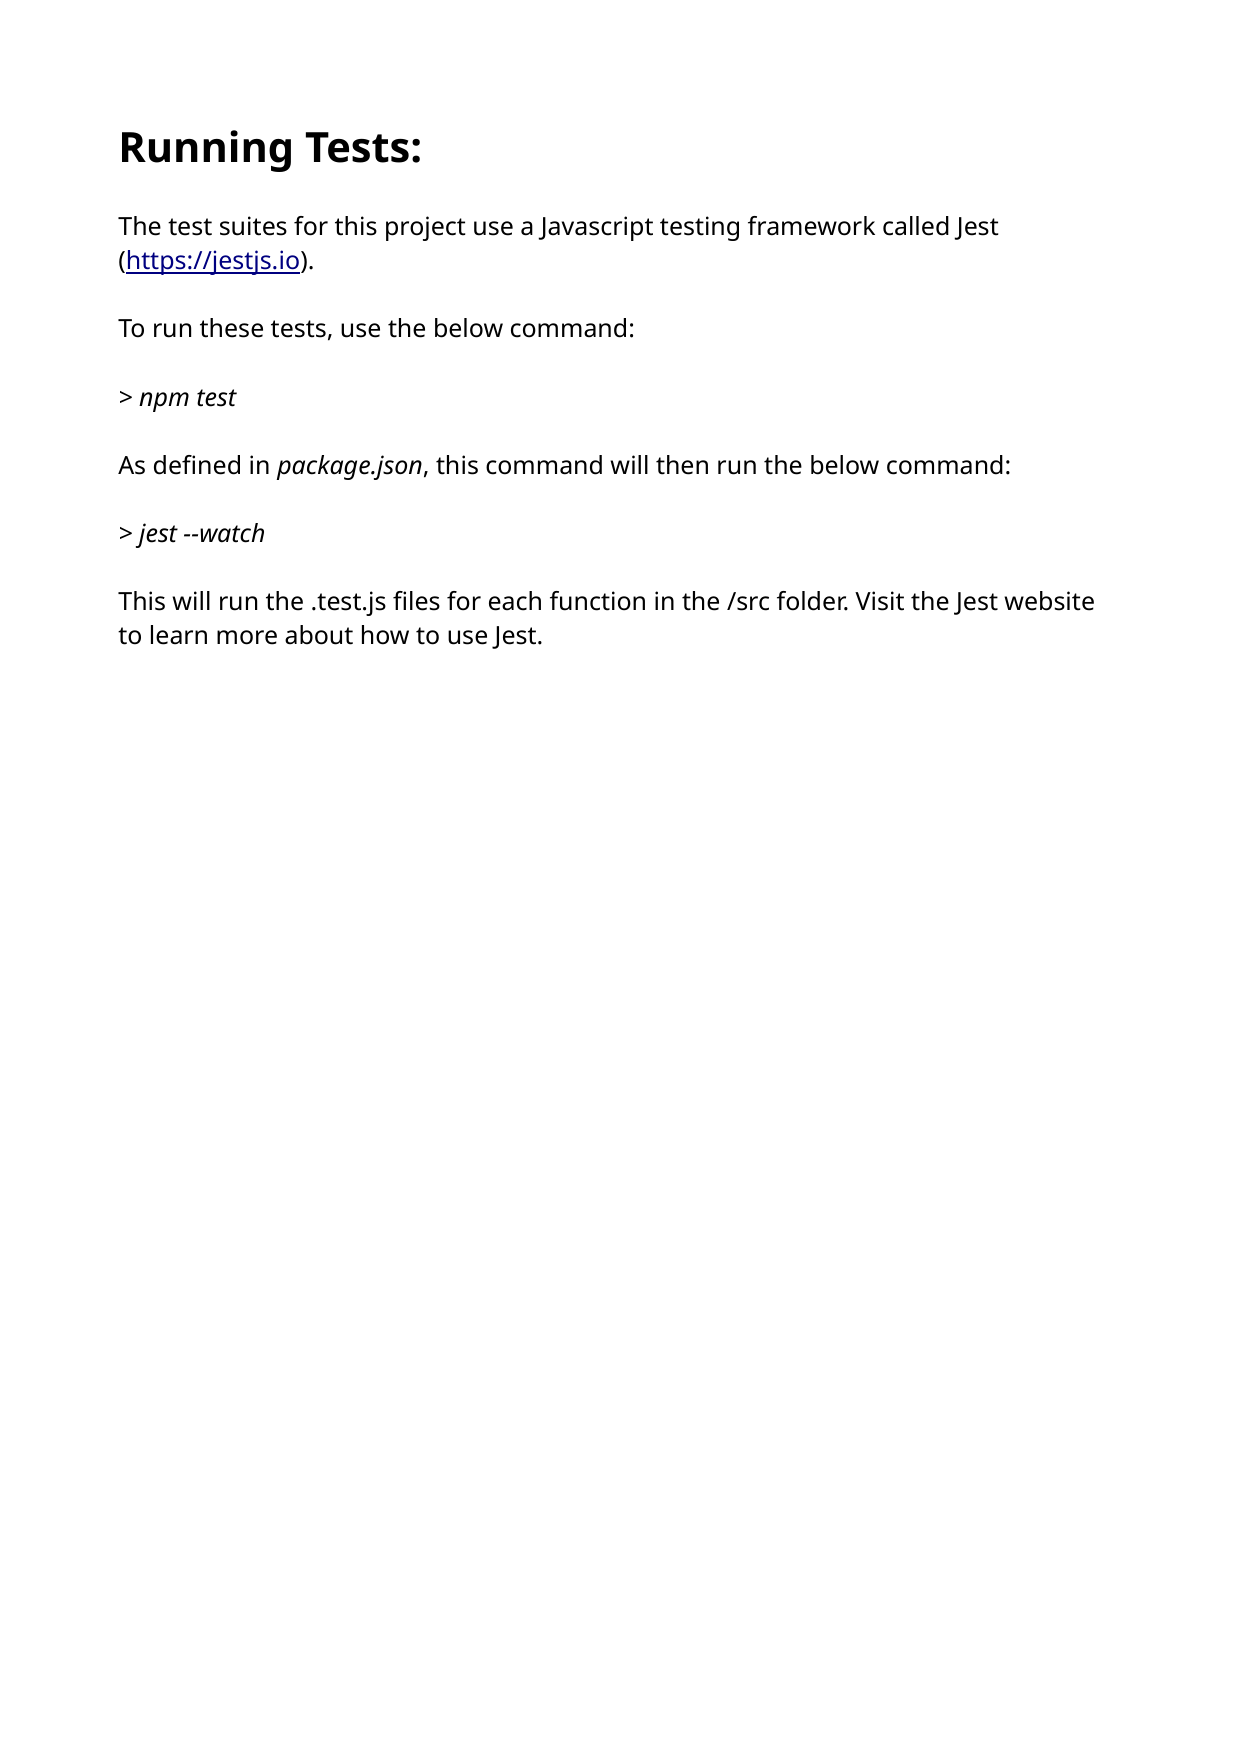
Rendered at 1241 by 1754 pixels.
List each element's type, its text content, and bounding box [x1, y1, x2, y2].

text > jest --watch [118, 516, 1122, 549]
text As defined in package.json, this command will then run the below command: [118, 447, 1122, 481]
text This will run the .test.js files for each function in the /src folder. Visit the Jest website to learn more about how to use Jest. [118, 584, 1122, 652]
text The test suites for this project use a Javascript testing framework called Jest (https://jestjs.io). [118, 209, 1122, 277]
text To run these tests, use the below command: [118, 311, 1122, 345]
text > npm test [118, 379, 1122, 413]
text Running Tests: [118, 118, 1122, 175]
